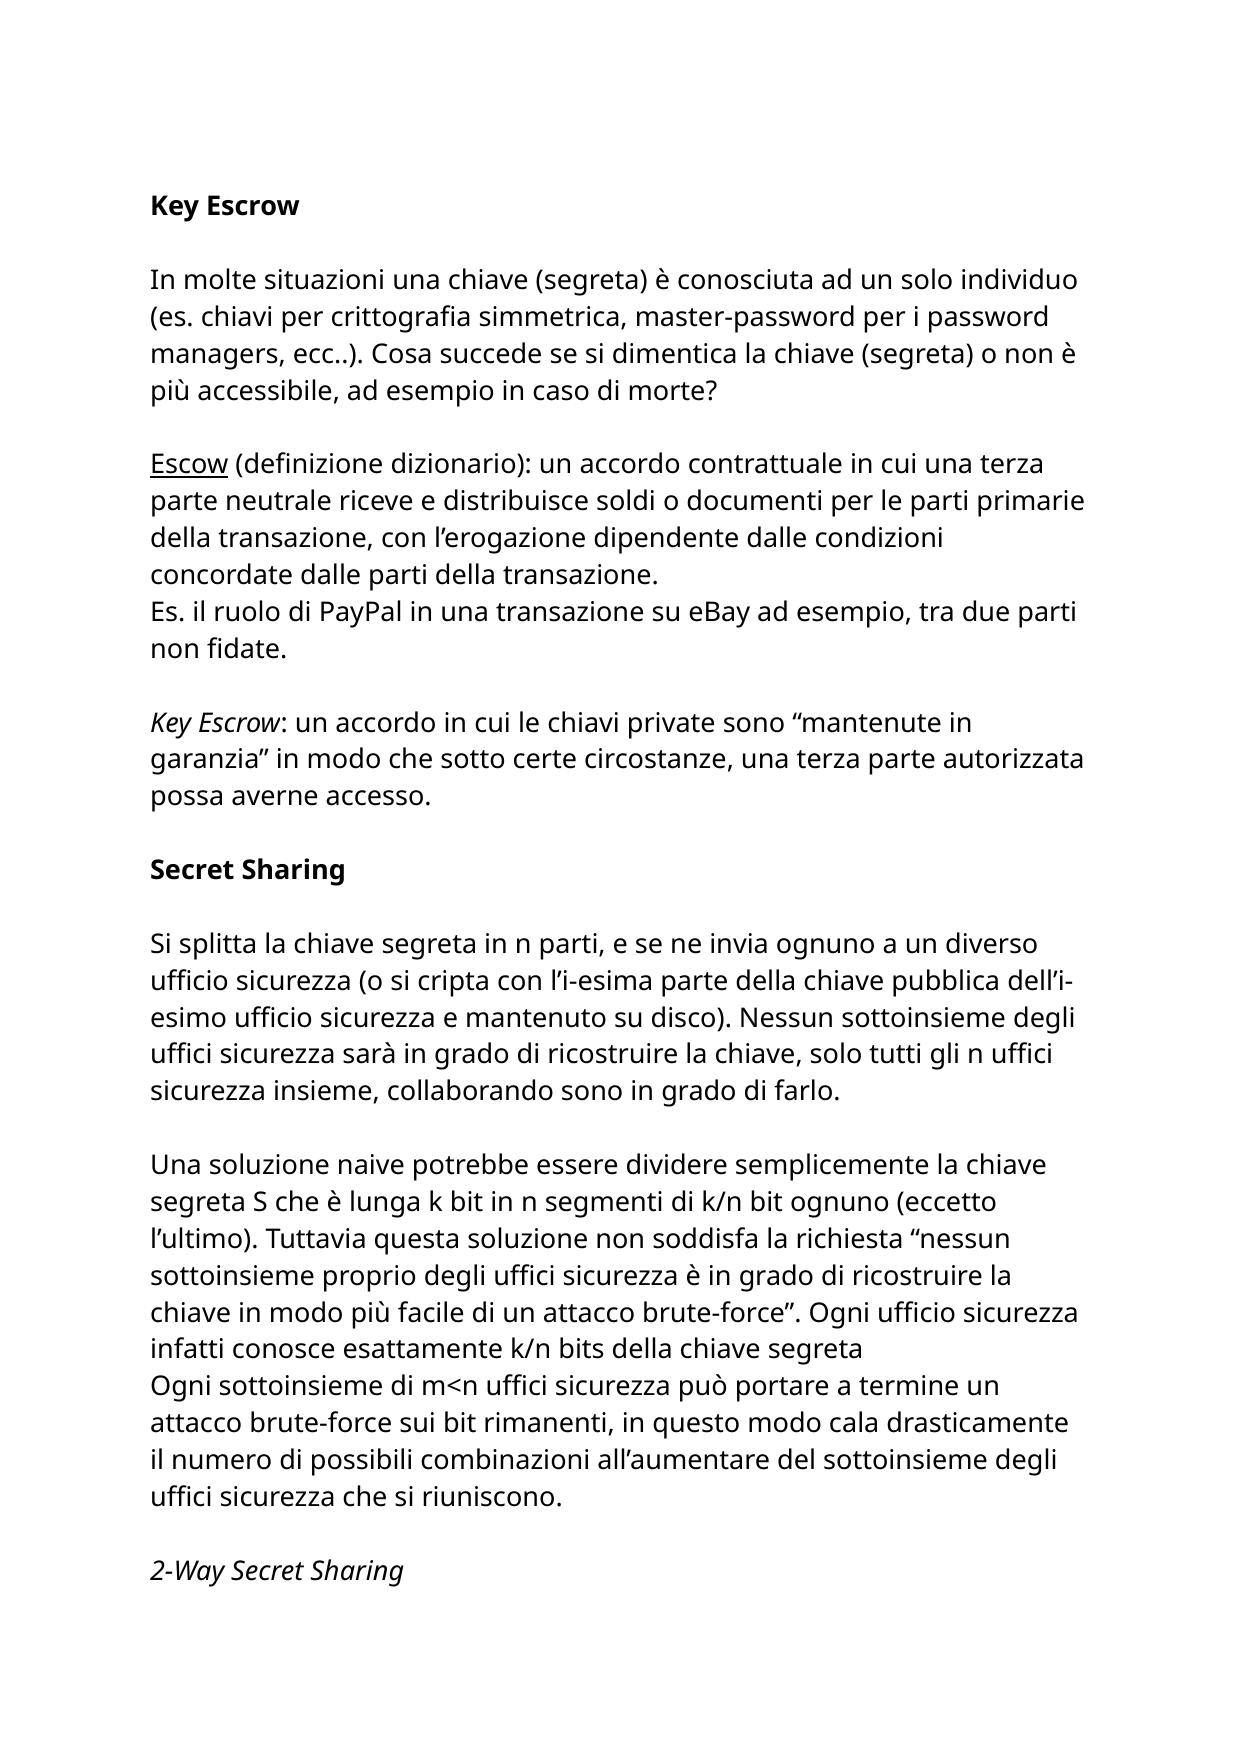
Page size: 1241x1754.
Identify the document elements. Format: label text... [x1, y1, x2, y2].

text Escow (definizione dizionario): un accordo contrattuale in cui una terza parte neutrale riceve e distribuisce soldi o documenti per le parti primarie della transazione, con l’erogazione dipendente dalle condizioni concordate dalle parti della transazione. [150, 445, 1090, 592]
text Key Escrow [150, 187, 1090, 224]
text Es. il ruolo di PayPal in una transazione su eBay ad esempio, tra due parti non fidate. [150, 592, 1090, 666]
text Si splitta la chiave segreta in n parti, e se ne invia ognuno a un diverso ufficio sicurezza (o si cripta con l’i-esima parte della chiave pubblica dell’i-esimo ufficio sicurezza e mantenuto su disco). Nessun sottoinsieme degli uffici sicurezza sarà in grado di ricostruire la chiave, solo tutti gli n uffici sicurezza insieme, collaborando sono in grado di farlo. [150, 924, 1090, 1109]
text Secret Sharing [150, 851, 1090, 887]
text Ogni sottoinsieme di m<n uffici sicurezza può portare a termine un attacco brute-force sui bit rimanenti, in questo modo cala drasticamente il numero di possibili combinazioni all’aumentare del sottoinsieme degli uffici sicurezza che si riuniscono. [150, 1367, 1090, 1514]
text Key Escrow: un accordo in cui le chiavi private sono “mantenute in garanzia” in modo che sotto certe circostanze, una terza parte autorizzata possa averne accesso. [150, 703, 1090, 814]
text Una soluzione naive potrebbe essere dividere semplicemente la chiave segreta S che è lunga k bit in n segmenti di k/n bit ognuno (eccetto l’ultimo). Tuttavia questa soluzione non soddisfa la richiesta “nessun sottoinsieme proprio degli uffici sicurezza è in grado di ricostruire la chiave in modo più facile di un attacco brute-force”. Ogni ufficio sicurezza infatti conosce esattamente k/n bits della chiave segreta [150, 1146, 1090, 1367]
text In molte situazioni una chiave (segreta) è conosciuta ad un solo individuo (es. chiavi per crittografia simmetrica, master-password per i password managers, ecc..). Cosa succede se si dimentica la chiave (segreta) o non è più accessibile, ad esempio in caso di morte? [150, 261, 1090, 408]
text 2-Way Secret Sharing [150, 1551, 1090, 1588]
